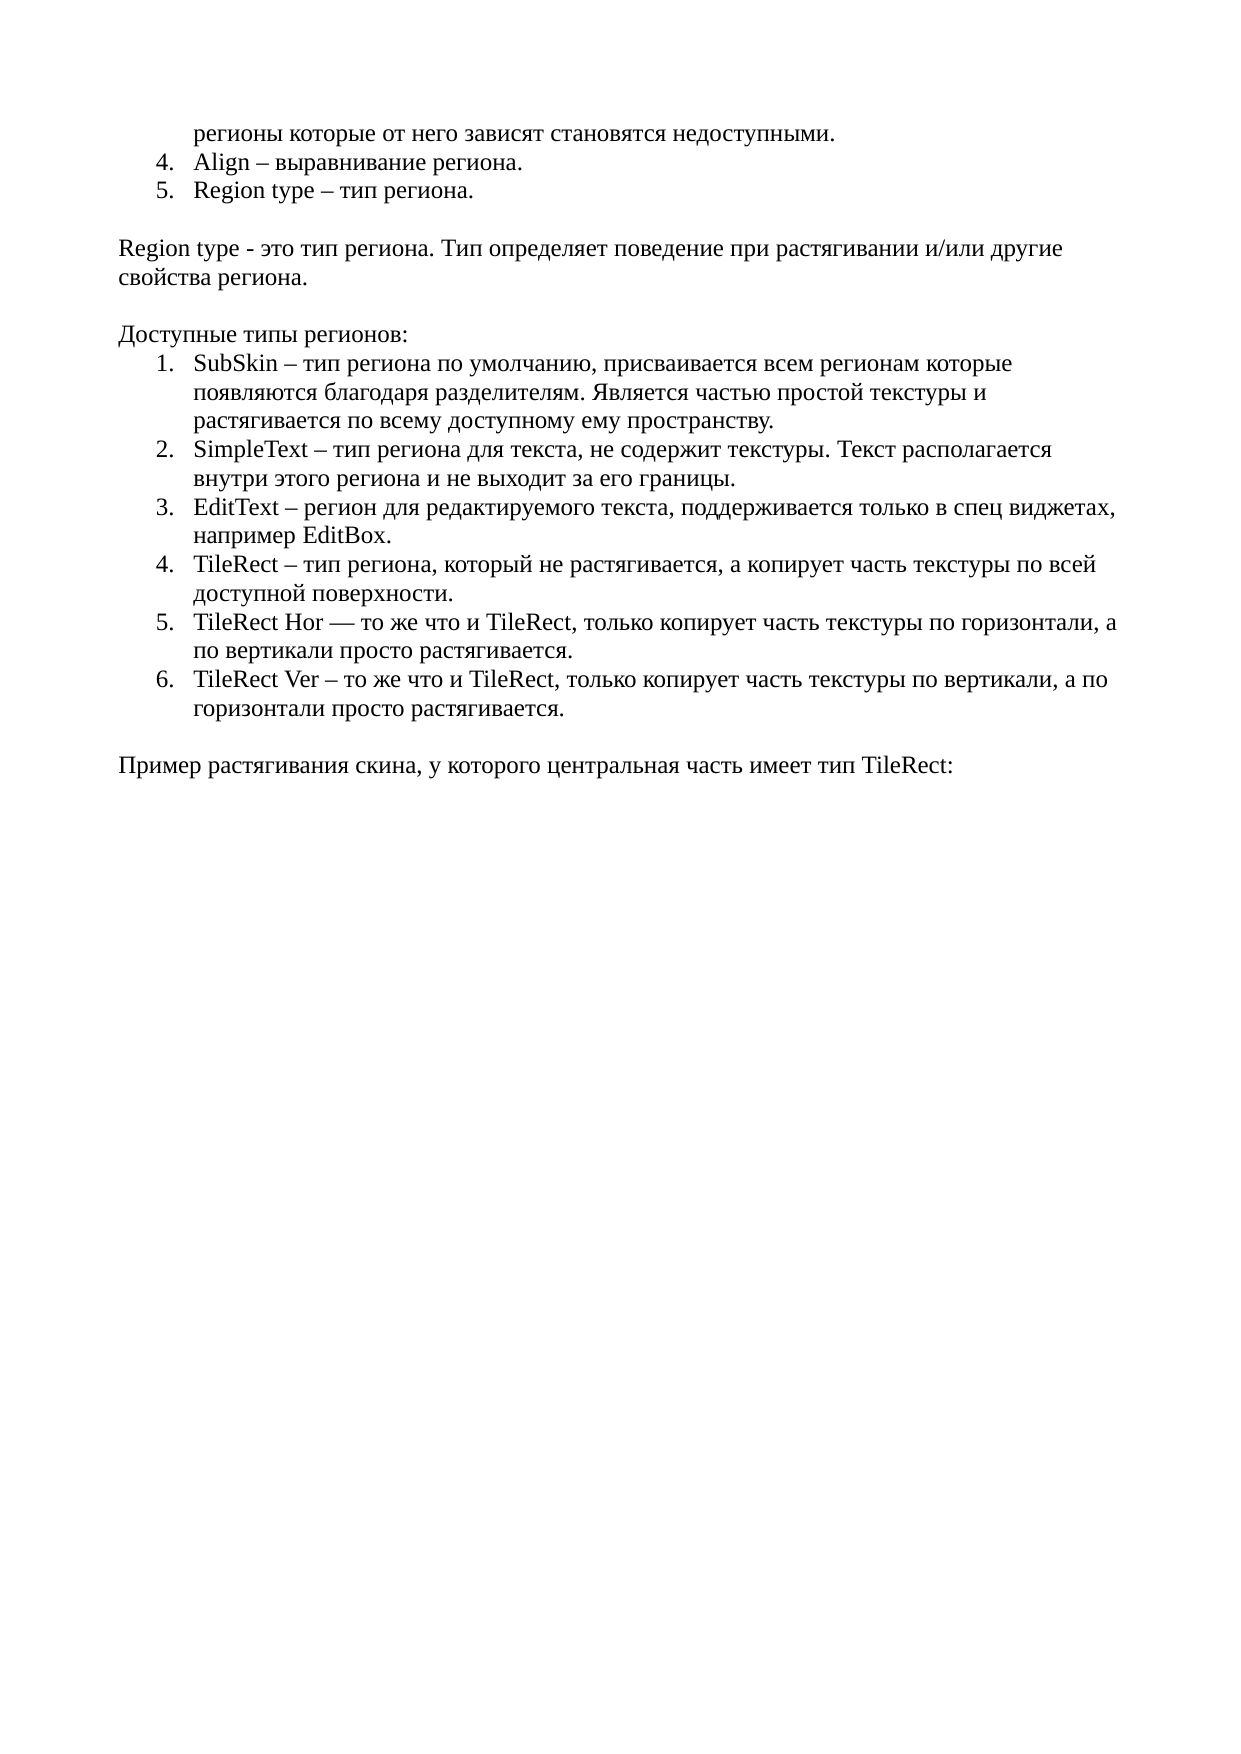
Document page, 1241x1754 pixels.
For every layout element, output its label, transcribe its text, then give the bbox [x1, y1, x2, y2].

list SubSkin – тип региона по умолчанию, присваивается всем регионам которые появляются благодаря разделителям. Является частью простой текстуры и растягивается по всему доступному ему пространству. [156, 348, 1122, 434]
list Region type – тип региона. [156, 176, 1122, 204]
list SimpleText – тип региона для текста, не содержит текстуры. Текст располагается внутри этого региона и не выходит за его границы. [156, 434, 1122, 492]
text Пример растягивания скина, у которого центральная часть имеет тип TileRect: [118, 751, 1122, 779]
text Region type - это тип региона. Тип определяет поведение при растягивании и/или другие свойства региона. [118, 233, 1122, 291]
list EditText – регион для редактируемого текста, поддерживается только в спец виджетах, например EditBox. [156, 492, 1122, 549]
list TileRect – тип региона, который не растягивается, а копирует часть текстуры по всей доступной поверхности. [156, 549, 1122, 607]
list Align – выравнивание региона. [156, 147, 1122, 176]
list регионы которые от него зависят становятся недоступными. [156, 118, 1122, 147]
list TileRect Ver – то же что и TileRect, только копирует часть текстуры по вертикали, а по горизонтали просто растягивается. [156, 664, 1122, 722]
list TileRect Hor — то же что и TileRect, только копирует часть текстуры по горизонтали, а по вертикали просто растягивается. [156, 607, 1122, 664]
text Доступные типы регионов: [118, 319, 1122, 348]
